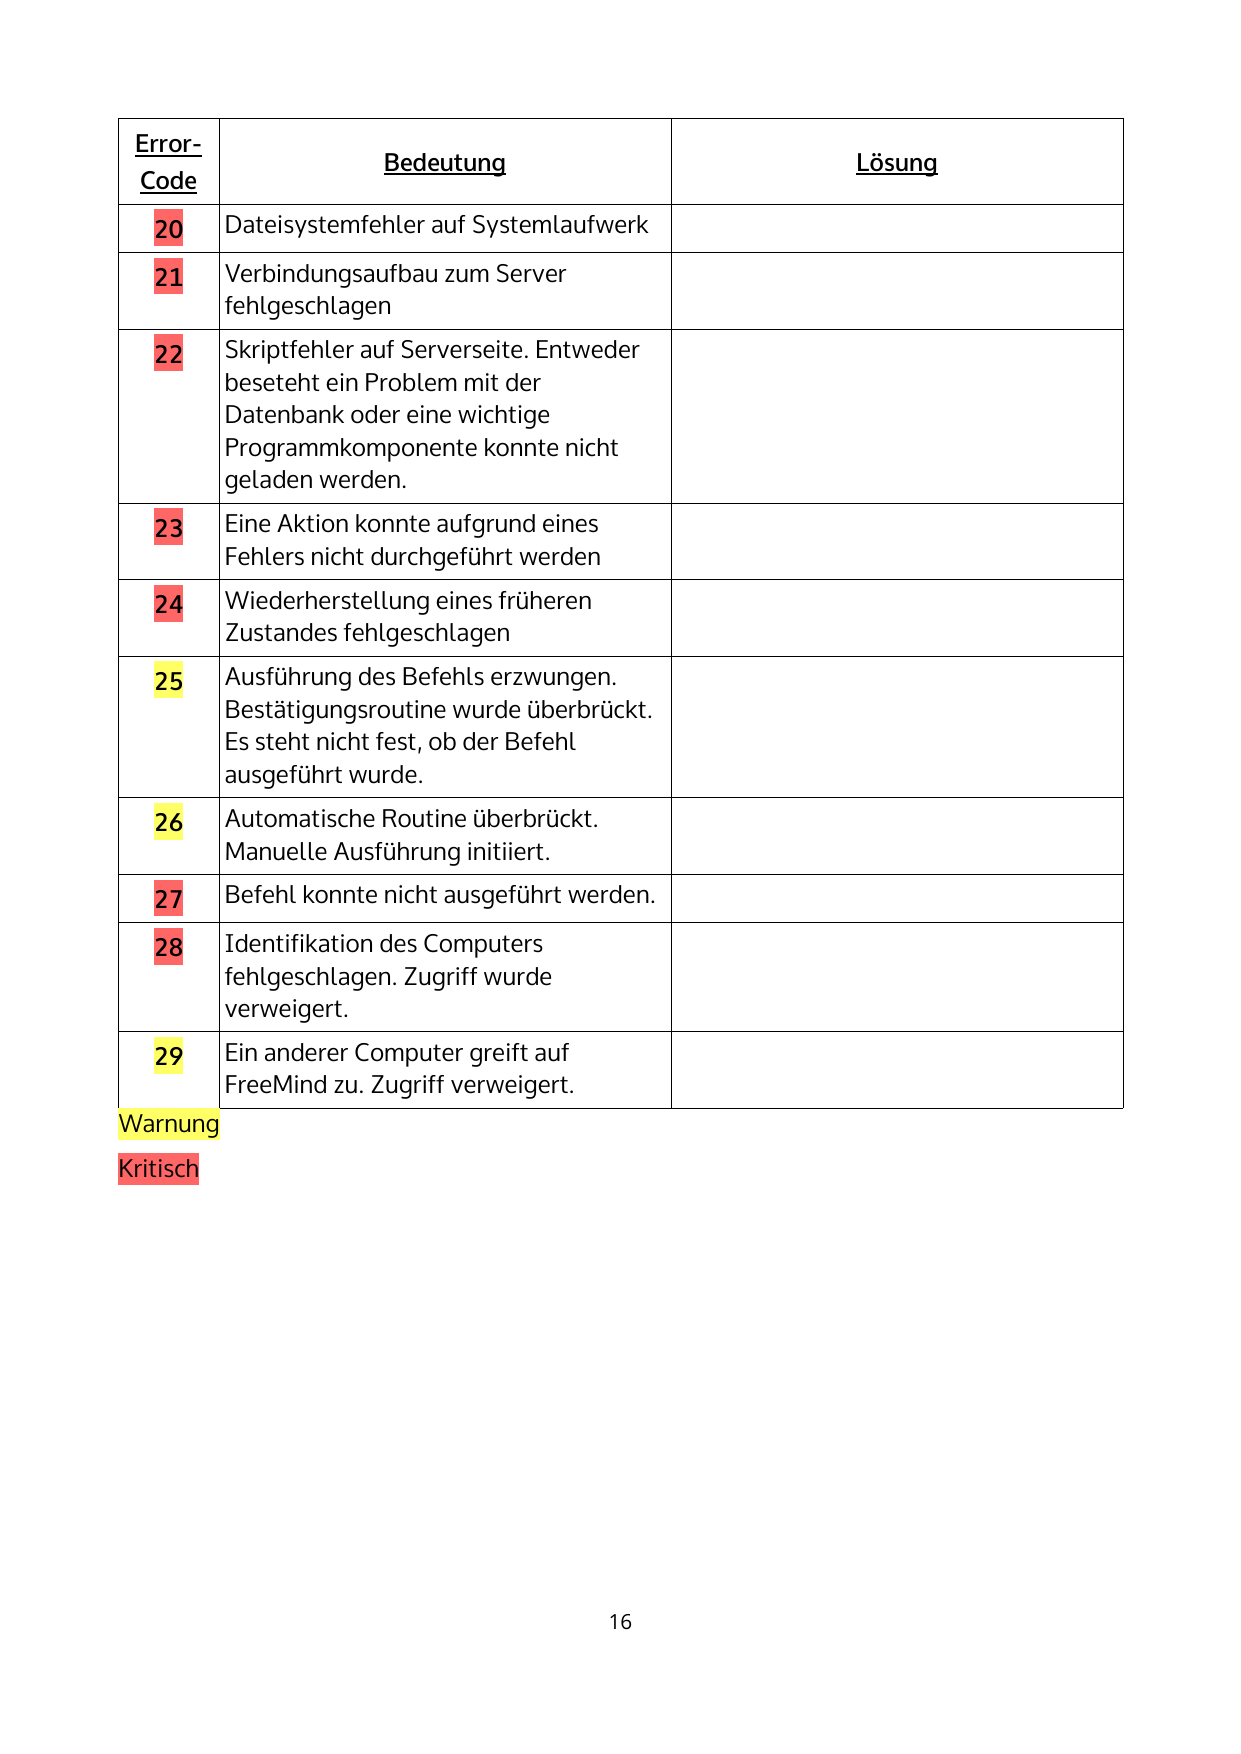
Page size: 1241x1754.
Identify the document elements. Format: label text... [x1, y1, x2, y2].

table_cell [672, 580, 1123, 656]
table_header Error-Code [119, 119, 219, 203]
table_cell Dateisystemfehler auf Systemlaufwerk [220, 205, 671, 252]
table_cell [672, 923, 1123, 1031]
table_cell 21 [119, 253, 219, 328]
table_cell Eine Aktion konnte aufgrund eines Fehlers nicht durchgeführt werden [220, 504, 671, 579]
table_cell 29 [119, 1032, 219, 1108]
table_cell Wiederherstellung eines früheren Zustandes fehlgeschlagen [220, 580, 671, 656]
table_cell 24 [119, 580, 219, 656]
table_cell Befehl konnte nicht ausgeführt werden. [220, 875, 671, 922]
table_cell 27 [119, 875, 219, 922]
table_cell [672, 205, 1123, 252]
text Kritisch [118, 1153, 1122, 1185]
table_cell 26 [119, 798, 219, 874]
table_cell Skriptfehler auf Serverseite. Entweder beseteht ein Problem mit der Datenbank oder eine wichtige Programmkomponente konnte nicht geladen werden. [220, 330, 671, 502]
table_cell 20 [119, 205, 219, 252]
table_cell [672, 798, 1123, 874]
table_cell 25 [119, 657, 219, 797]
table_cell Ausführung des Befehls erzwungen. Bestätigungsroutine wurde überbrückt. Es steht nicht fest, ob der Befehl ausgeführt wurde. [220, 657, 671, 797]
table_cell Verbindungsaufbau zum Server fehlgeschlagen [220, 253, 671, 328]
table_header Lösung [672, 119, 1123, 203]
table_cell [672, 504, 1123, 579]
table_header Bedeutung [220, 119, 671, 203]
text Warnung [118, 1109, 1122, 1140]
table_cell [672, 253, 1123, 328]
table_cell [672, 875, 1123, 922]
table_cell 28 [119, 923, 219, 1031]
table_cell Identifikation des Computers fehlgeschlagen. Zugriff wurde verweigert. [220, 923, 671, 1031]
table_cell 22 [119, 330, 219, 502]
table_cell Automatische Routine überbrückt. Manuelle Ausführung initiiert. [220, 798, 671, 874]
table_cell [672, 1032, 1123, 1108]
table_cell 23 [119, 504, 219, 579]
table_cell Ein anderer Computer greift auf FreeMind zu. Zugriff verweigert. [220, 1032, 671, 1108]
table_cell [672, 657, 1123, 797]
table_cell [672, 330, 1123, 502]
